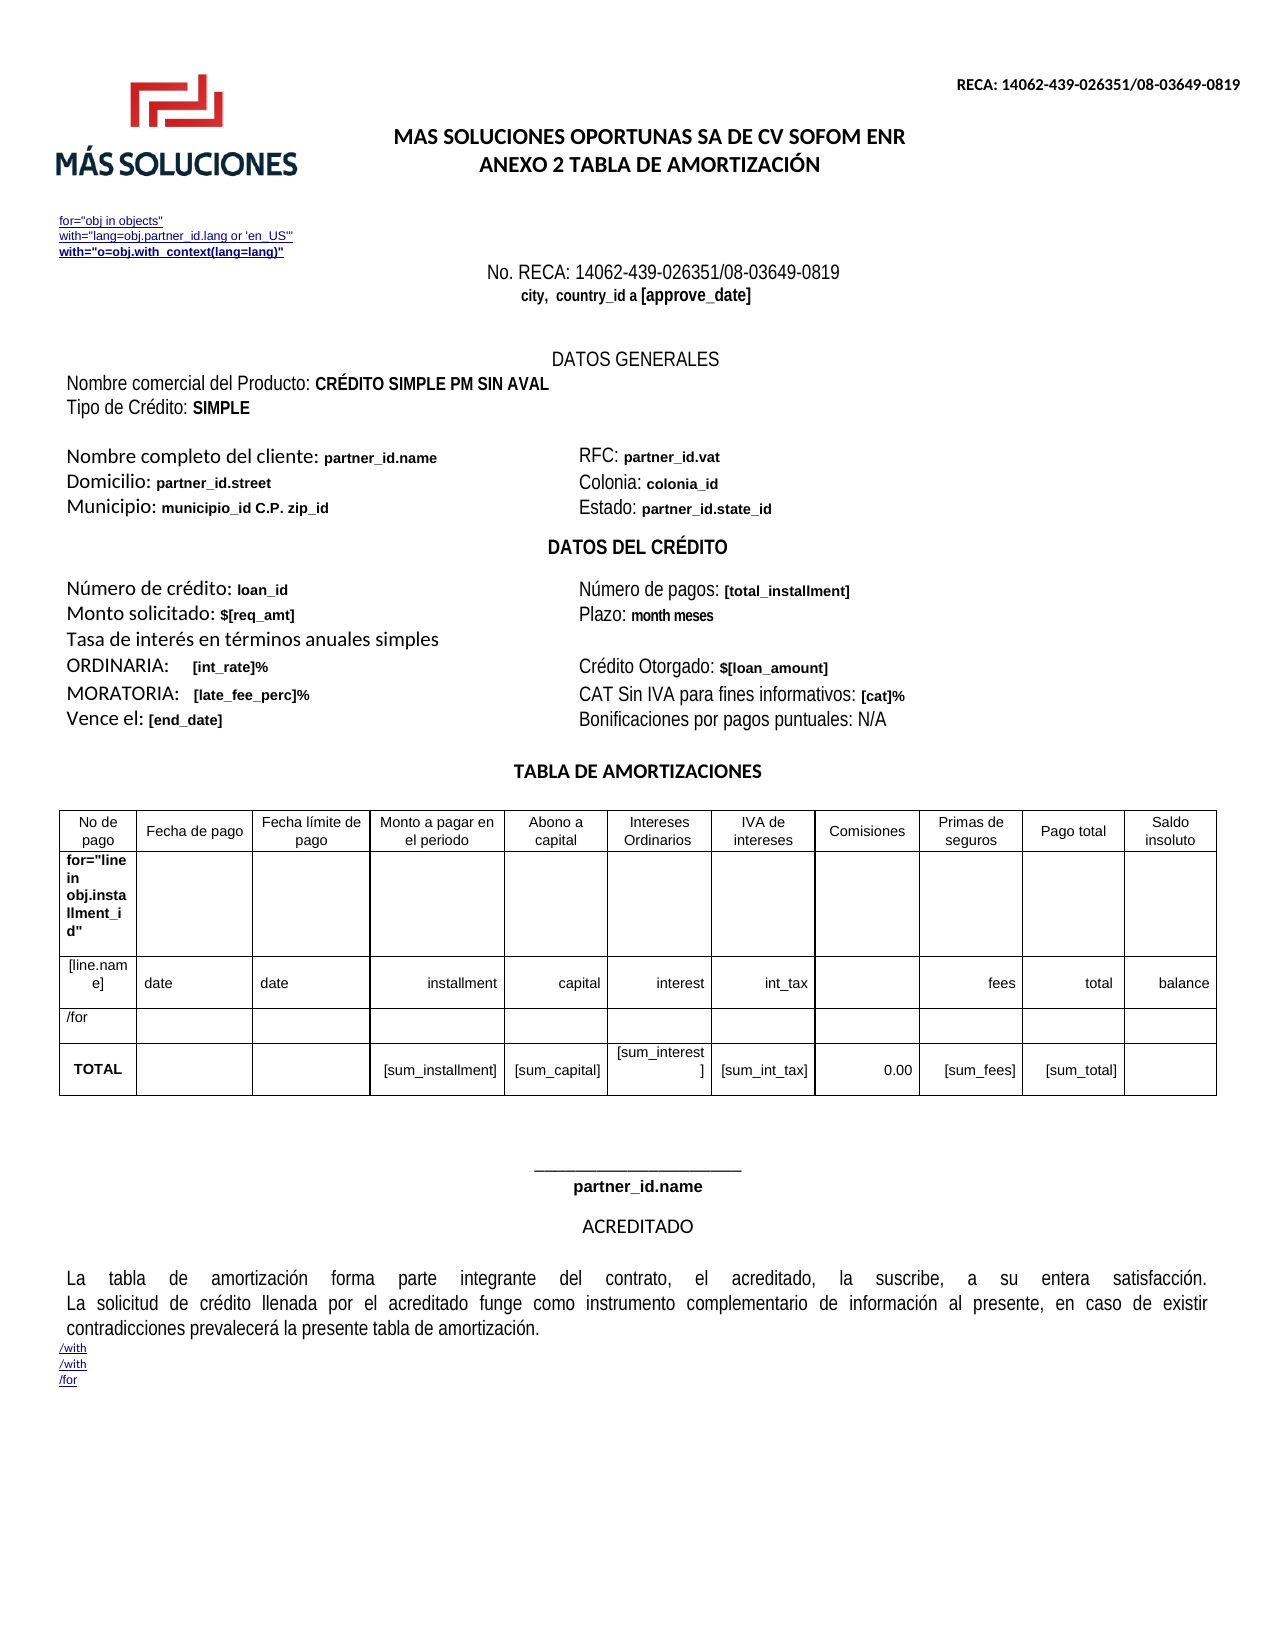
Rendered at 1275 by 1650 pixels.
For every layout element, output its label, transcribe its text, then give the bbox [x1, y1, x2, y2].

table_cell [line.name] [60, 957, 136, 1008]
table_cell Intereses Ordinarios [608, 811, 711, 851]
table_cell DATOS DEL CRÉDITO [59, 519, 1217, 575]
table_cell Número de crédito: loan_id [59, 575, 449, 601]
table_cell interest [608, 957, 711, 1008]
table_cell Municipio: municipio_id C.P. zip_id [59, 494, 572, 519]
table_cell Número de pagos: [total_installment] [572, 575, 1159, 601]
table_cell [137, 1009, 252, 1042]
picture [48, 67, 304, 187]
table_cell [sum_capital] [505, 1044, 607, 1095]
table_cell for="line in obj.installment_id" [60, 852, 136, 956]
table_cell MORATORIA: [late_fee_perc]% [59, 678, 449, 706]
table_cell Nombre completo del cliente: partner_id.name [59, 443, 572, 468]
table_cell IVA de intereses [712, 811, 814, 851]
table_cell balance [1125, 957, 1216, 1008]
table_cell [sum_installment] [371, 1044, 504, 1095]
text with="o=obj.with_context(lang=lang)" [59, 244, 1240, 259]
table_cell [59, 419, 1217, 443]
table_cell /for [60, 1009, 136, 1042]
table_cell La tabla de amortización forma parte integrante del contrato, el acreditado, la suscribe, a su entera satisfacción. La solicitud de crédito llenada por el acreditado funge como instrumento complementario de información al presente, en caso de existir contradicciones prevalecerá la presente tabla de amortización. [59, 1266, 1217, 1340]
table_cell [505, 1009, 607, 1042]
table_cell ____________________ partner_id.name ACREDITADO [59, 1096, 1217, 1266]
table_cell [1125, 1009, 1216, 1042]
table_cell [1023, 1009, 1124, 1042]
table_cell RFC: partner_id.vat [572, 443, 1217, 468]
table_cell [1159, 575, 1217, 601]
table_cell date [137, 957, 252, 1008]
text /for [59, 1373, 1240, 1387]
text /with [59, 1340, 1240, 1356]
text MAS SOLUCIONES OPORTUNAS SA DE CV SOFOM ENR [304, 122, 1240, 150]
text with="lang=obj.partner_id.lang or 'en_US'" [59, 229, 1240, 243]
table_cell [sum_total] [1023, 1044, 1124, 1095]
table_cell Nombre comercial del Producto: CRÉDITO SIMPLE PM SIN AVAL [59, 371, 1217, 395]
table_cell CAT Sin IVA para fines informativos: [cat]% [572, 678, 1159, 706]
table_cell [449, 706, 572, 731]
table_cell total [1023, 957, 1124, 1008]
table_cell Saldo insoluto [1125, 811, 1216, 851]
table_cell DATOS GENERALES [59, 347, 1217, 371]
table_cell fees [920, 957, 1022, 1008]
table_cell Tasa de interés en términos anuales simples [59, 626, 449, 651]
table_cell [608, 852, 711, 956]
table_cell [1159, 601, 1217, 626]
table_cell [712, 852, 814, 956]
table_cell ORDINARIA: [int_rate]% [59, 651, 449, 678]
table_cell capital [505, 957, 607, 1008]
table_cell [449, 601, 572, 626]
table_cell [1125, 1044, 1216, 1095]
table_cell [137, 1044, 252, 1095]
table_cell [253, 1044, 369, 1095]
text /with [59, 1357, 1240, 1372]
table_cell Colonia: colonia_id [572, 468, 1217, 494]
table_cell [253, 852, 369, 956]
table_cell [816, 852, 919, 956]
table_cell [137, 852, 252, 956]
table_cell [253, 1009, 369, 1042]
table_cell Comisiones [816, 811, 919, 851]
table_cell date [253, 957, 369, 1008]
table_cell [371, 852, 504, 956]
table_cell 0.00 [816, 1044, 919, 1095]
table_cell Domicilio: partner_id.street [59, 468, 572, 494]
table_cell Tipo de Crédito: SIMPLE [59, 395, 1217, 419]
table_cell [sum_int_tax] [712, 1044, 814, 1095]
table_cell [1023, 852, 1124, 956]
table_cell city, country_id a [approve_date] [59, 284, 1217, 347]
table_cell Monto a pagar en el periodo [371, 811, 504, 851]
table_cell [920, 852, 1022, 956]
table_header No. RECA: 14062-439-026351/08-03649-0819 [59, 260, 1217, 284]
table_cell [608, 1009, 711, 1042]
table_cell Fecha límite de pago [253, 811, 369, 851]
table_cell Abono a capital [505, 811, 607, 851]
table_cell Estado: partner_id.state_id [572, 494, 1217, 519]
table_cell [371, 1009, 504, 1042]
text ANEXO 2 TABLA DE AMORTIZACIÓN [304, 150, 1240, 178]
table_cell [449, 575, 572, 601]
table_cell [816, 957, 919, 1008]
table_cell [816, 1009, 919, 1042]
table_cell No de pago [60, 811, 136, 851]
table_cell [920, 1009, 1022, 1042]
table_cell Fecha de pago [137, 811, 252, 851]
table_cell TOTAL [60, 1044, 136, 1095]
table_cell Plazo: month meses [572, 601, 1159, 626]
table_cell [1159, 706, 1217, 731]
table_cell Monto solicitado: $[req_amt] [59, 601, 449, 626]
table_cell [712, 1009, 814, 1042]
text for="obj in objects" [59, 214, 1240, 228]
table_cell [sum_fees] [920, 1044, 1022, 1095]
table_cell Primas de seguros [920, 811, 1022, 851]
table_cell Vence el: [end_date] [59, 706, 449, 731]
table_cell int_tax [712, 957, 814, 1008]
table_cell installment [371, 957, 504, 1008]
table_cell [sum_interest] [608, 1044, 711, 1095]
table_cell Crédito Otorgado: $[loan_amount] [572, 626, 1159, 678]
table_cell [1159, 626, 1217, 706]
table_cell [449, 626, 572, 706]
table_cell Pago total [1023, 811, 1124, 851]
table_cell TABLA DE AMORTIZACIONES [59, 731, 1217, 810]
table_cell [1125, 852, 1216, 956]
table_cell Bonificaciones por pagos puntuales: N/A [572, 706, 1159, 731]
table_cell [505, 852, 607, 956]
